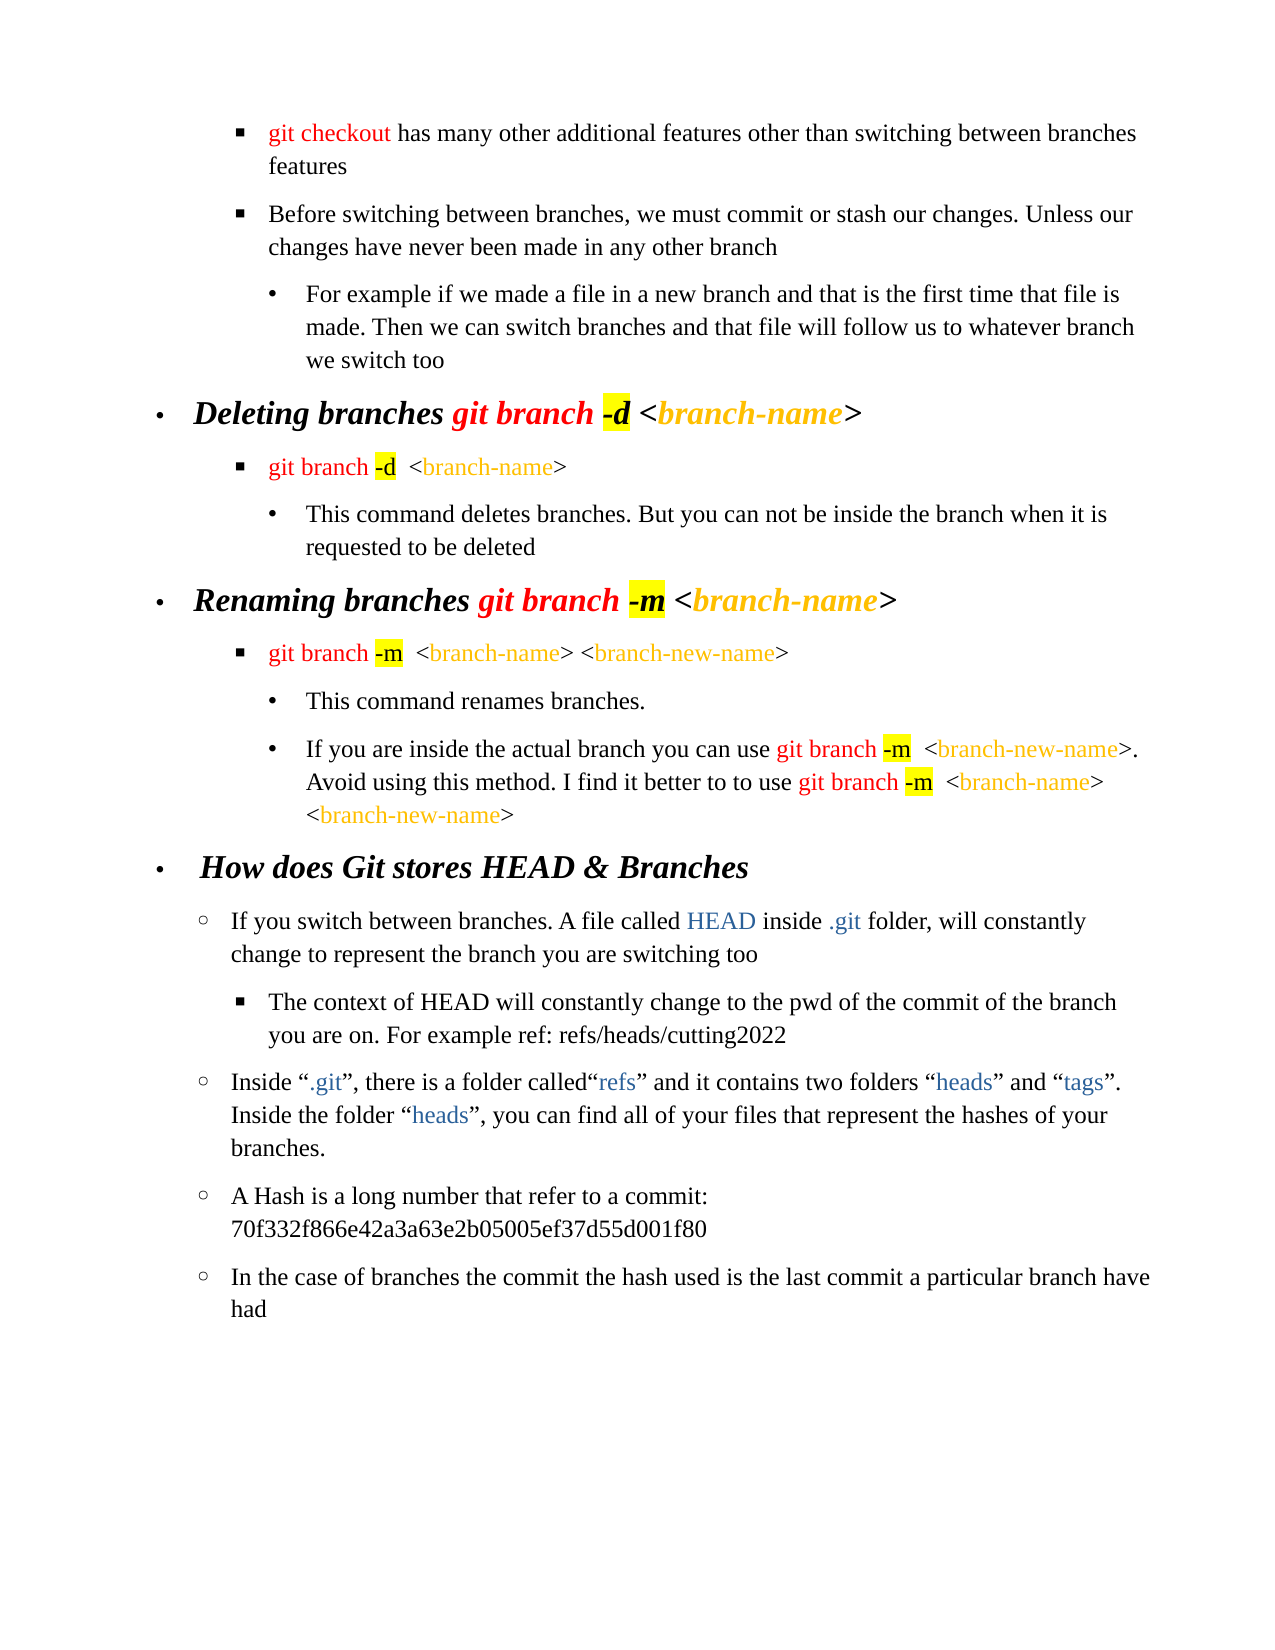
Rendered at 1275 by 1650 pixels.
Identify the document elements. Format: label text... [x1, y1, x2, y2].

list In the case of branches the commit the hash used is the last commit a particular branch have had [193, 1262, 1157, 1323]
list This command renames branches. [268, 686, 1157, 715]
list git checkout has many other additional features other than switching between branches features [231, 118, 1157, 180]
list git branch -d <branch-name> [231, 452, 1157, 480]
list For example if we made a file in a new branch and that is the first time that file is made. Then we can switch branches and that file will follow us to whatever branch we switch too [268, 279, 1157, 374]
list This command deletes branches. But you can not be inside the branch when it is requested to be deleted [268, 499, 1157, 561]
list The context of HEAD will constantly change to the pwd of the commit of the branch you are on. For example ref: refs/heads/cutting2022 [231, 987, 1157, 1048]
list Inside “.git”, there is a folder called“refs” and it contains two folders “heads” and “tags”. Inside the folder “heads”, you can find all of your files that represent the hashes of your branches. [193, 1067, 1157, 1162]
list Deleting branches git branch -d <branch-name> [156, 393, 1157, 431]
list Before switching between branches, we must commit or stash our changes. Unless our changes have never been made in any other branch [231, 199, 1157, 261]
list How does Git stores HEAD & Branches [156, 847, 1157, 886]
list git branch -m <branch-name> <branch-new-name> [231, 638, 1157, 667]
list If you are inside the actual branch you can use git branch -m <branch-new-name>. Avoid using this method. I find it better to to use git branch -m <branch-name> <branch-new-name> [268, 734, 1157, 828]
list If you switch between branches. A file called HEAD inside .git folder, will constantly change to represent the branch you are switching too [193, 906, 1157, 968]
list A Hash is a long number that refer to a commit: 70f332f866e42a3a63e2b05005ef37d55d001f80 [193, 1181, 1157, 1243]
list Renaming branches git branch -m <branch-name> [156, 580, 1157, 618]
